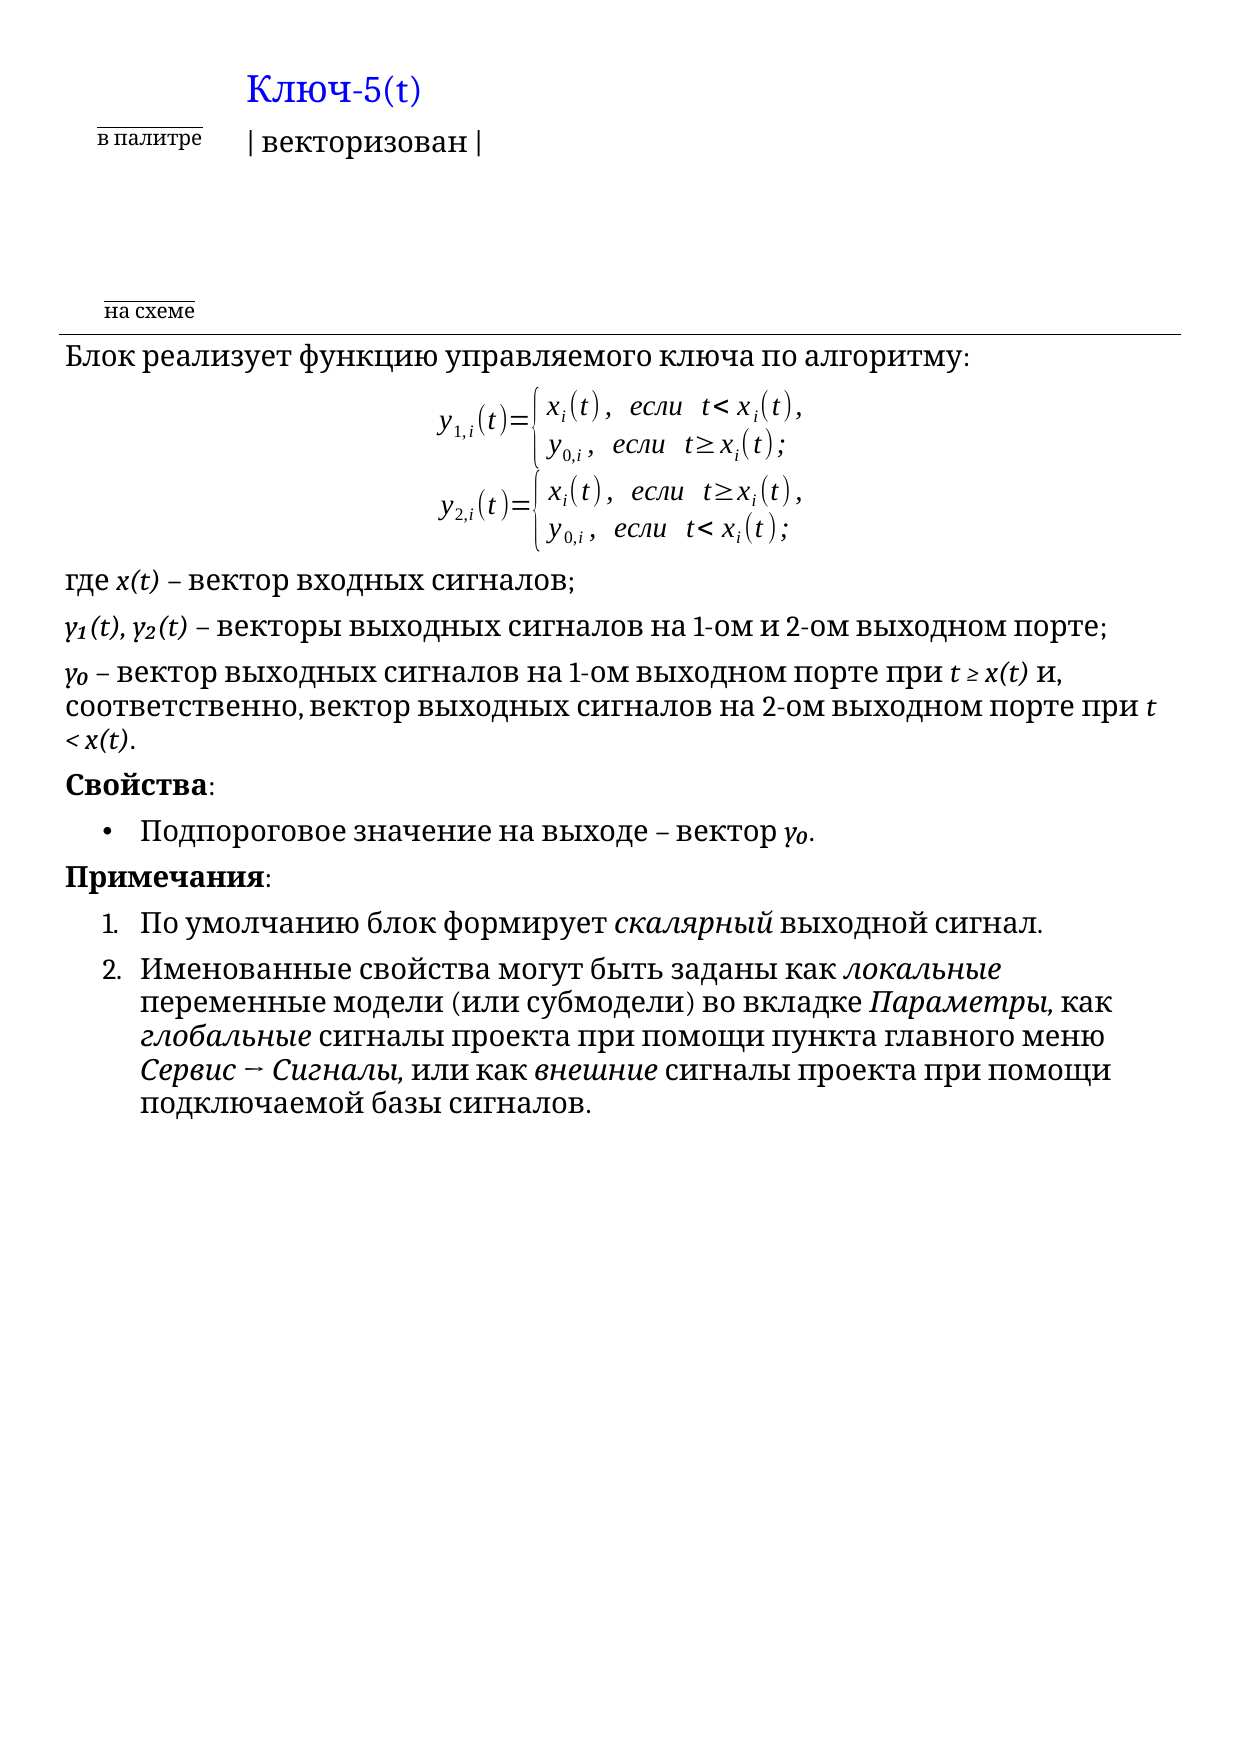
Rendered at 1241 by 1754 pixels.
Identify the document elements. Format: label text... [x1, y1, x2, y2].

table_cell [240, 294, 1181, 334]
table_header [59, 59, 240, 121]
table_cell на схеме [59, 294, 240, 334]
table_cell | векторизован | [240, 121, 1181, 178]
table_cell [240, 178, 1181, 294]
table_cell в палитре [59, 121, 240, 178]
table_header Ключ-5(t) [240, 59, 1181, 121]
table_cell [59, 178, 240, 294]
table_cell Блок реализует функцию управляемого ключа по алгоритму: где x(t) – вектор входных сигналов; y₁(t), y₂(t) – векторы выходных сигналов на 1-ом и 2-ом выходном порте; y₀ – вектор выходных сигналов на 1-ом выходном порте при t ≥ x(t) и, соответственно, вектор выходных сигналов на 2-ом выходном порте при t < x(t). Свойства: Подпороговое значение на выходе – вектор y₀. Примечания: По умолчанию блок формирует скалярный выходной сигнал. Именованные свойства могут быть заданы как локальные переменные модели (или субмодели) во вкладке Параметры, как глобальные сигналы проекта при помощи пункта главного меню Сервис → Сигналы, или как внешние сигналы проекта при помощи подключаемой базы сигналов. [59, 335, 1181, 1139]
